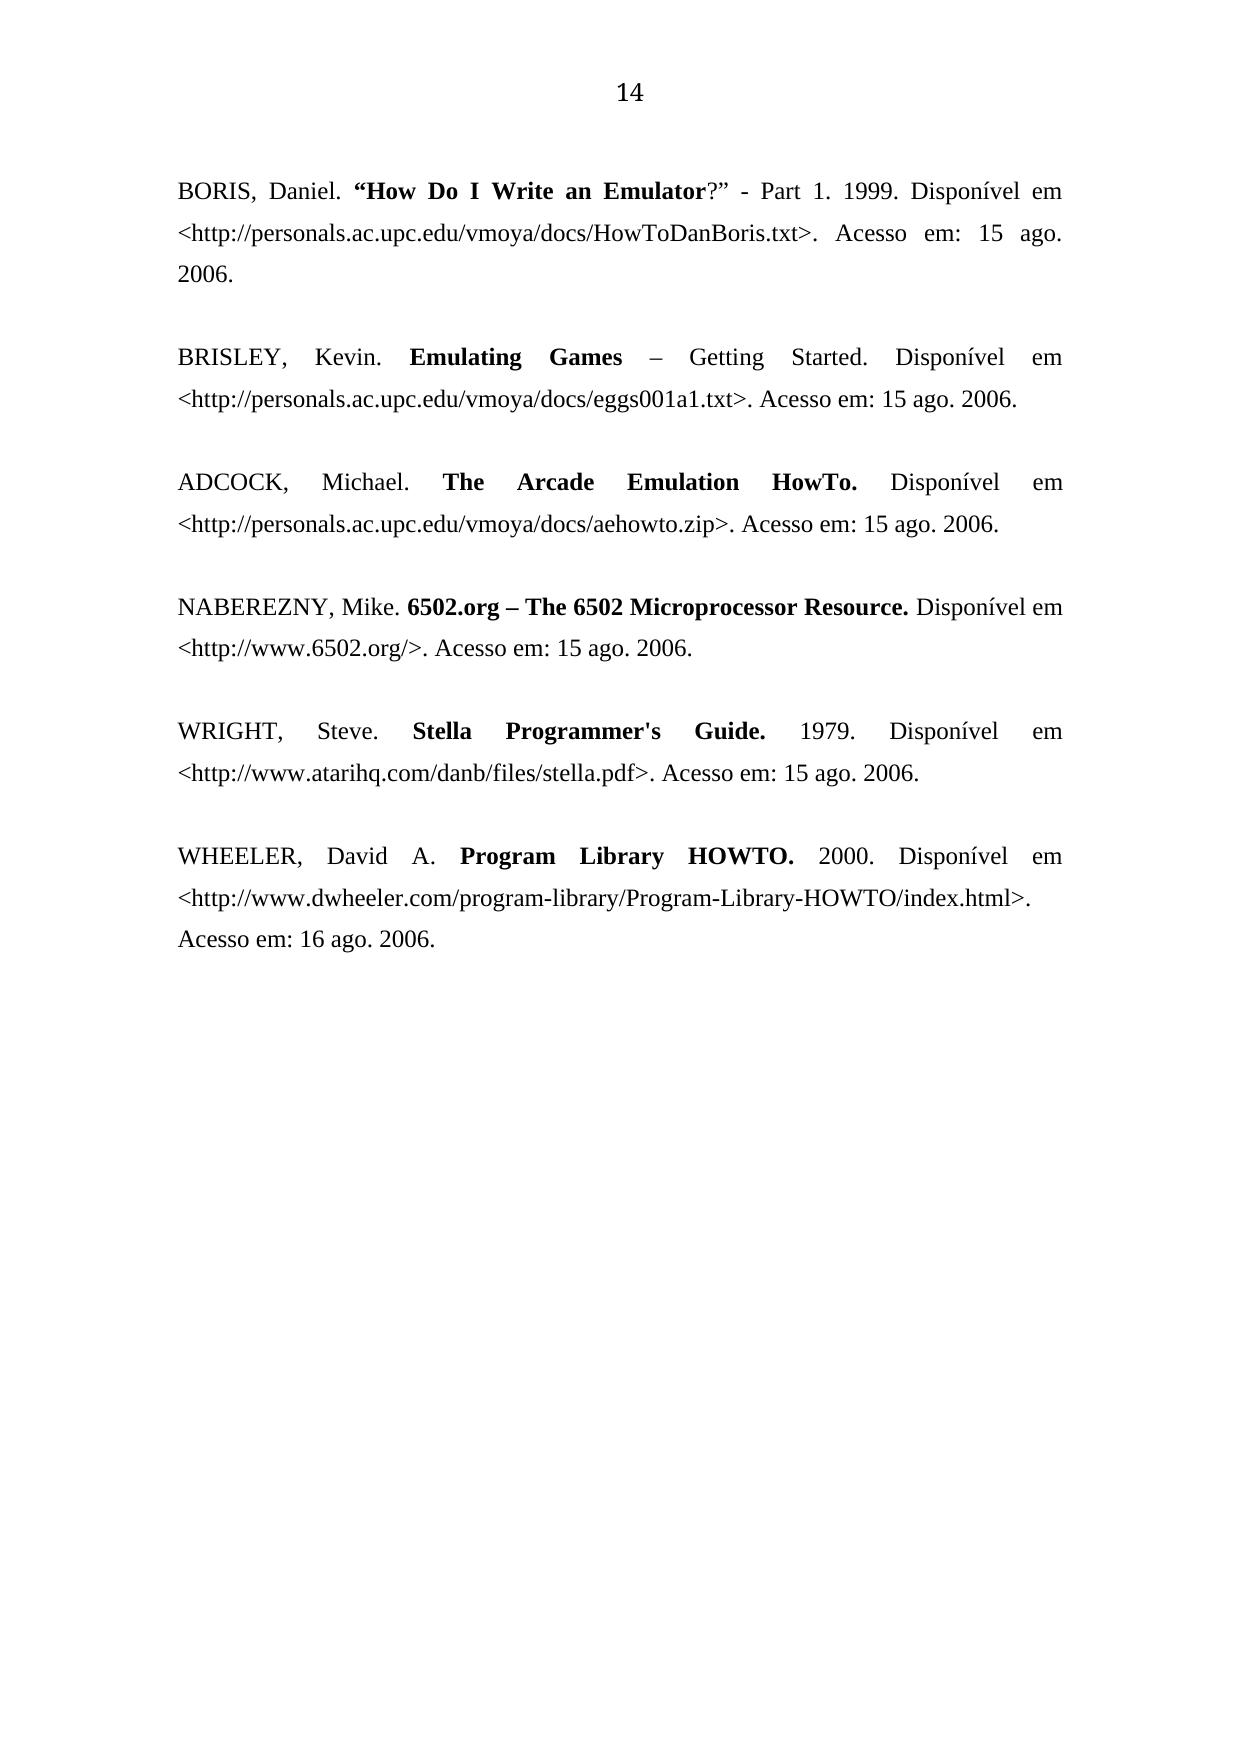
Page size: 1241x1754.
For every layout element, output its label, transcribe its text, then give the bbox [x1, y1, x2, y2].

text BRISLEY, Kevin. Emulating Games – Getting Started. Disponível em <http://personals.ac.upc.edu/vmoya/docs/eggs001a1.txt>. Acesso em: 15 ago. 2006. [177, 343, 1063, 413]
text NABEREZNY, Mike. 6502.org – The 6502 Microprocessor Resource. Disponível em <http://www.6502.org/>. Acesso em: 15 ago. 2006. [177, 593, 1063, 662]
text BORIS, Daniel. “How Do I Write an Emulator?” - Part 1. 1999. Disponível em <http://personals.ac.upc.edu/vmoya/docs/HowToDanBoris.txt>. Acesso em: 15 ago. 2006. [177, 177, 1063, 288]
text ADCOCK, Michael. The Arcade Emulation HowTo. Disponível em <http://personals.ac.upc.edu/vmoya/docs/aehowto.zip>. Acesso em: 15 ago. 2006. [177, 468, 1063, 537]
text WHEELER, David A. Program Library HOWTO. 2000. Disponível em <http://www.dwheeler.com/program-library/Program-Library-HOWTO/index.html>. Acesso em: 16 ago. 2006. [177, 842, 1063, 953]
text WRIGHT, Steve. Stella Programmer's Guide. 1979. Disponível em <http://www.atarihq.com/danb/files/stella.pdf>. Acesso em: 15 ago. 2006. [177, 717, 1063, 787]
